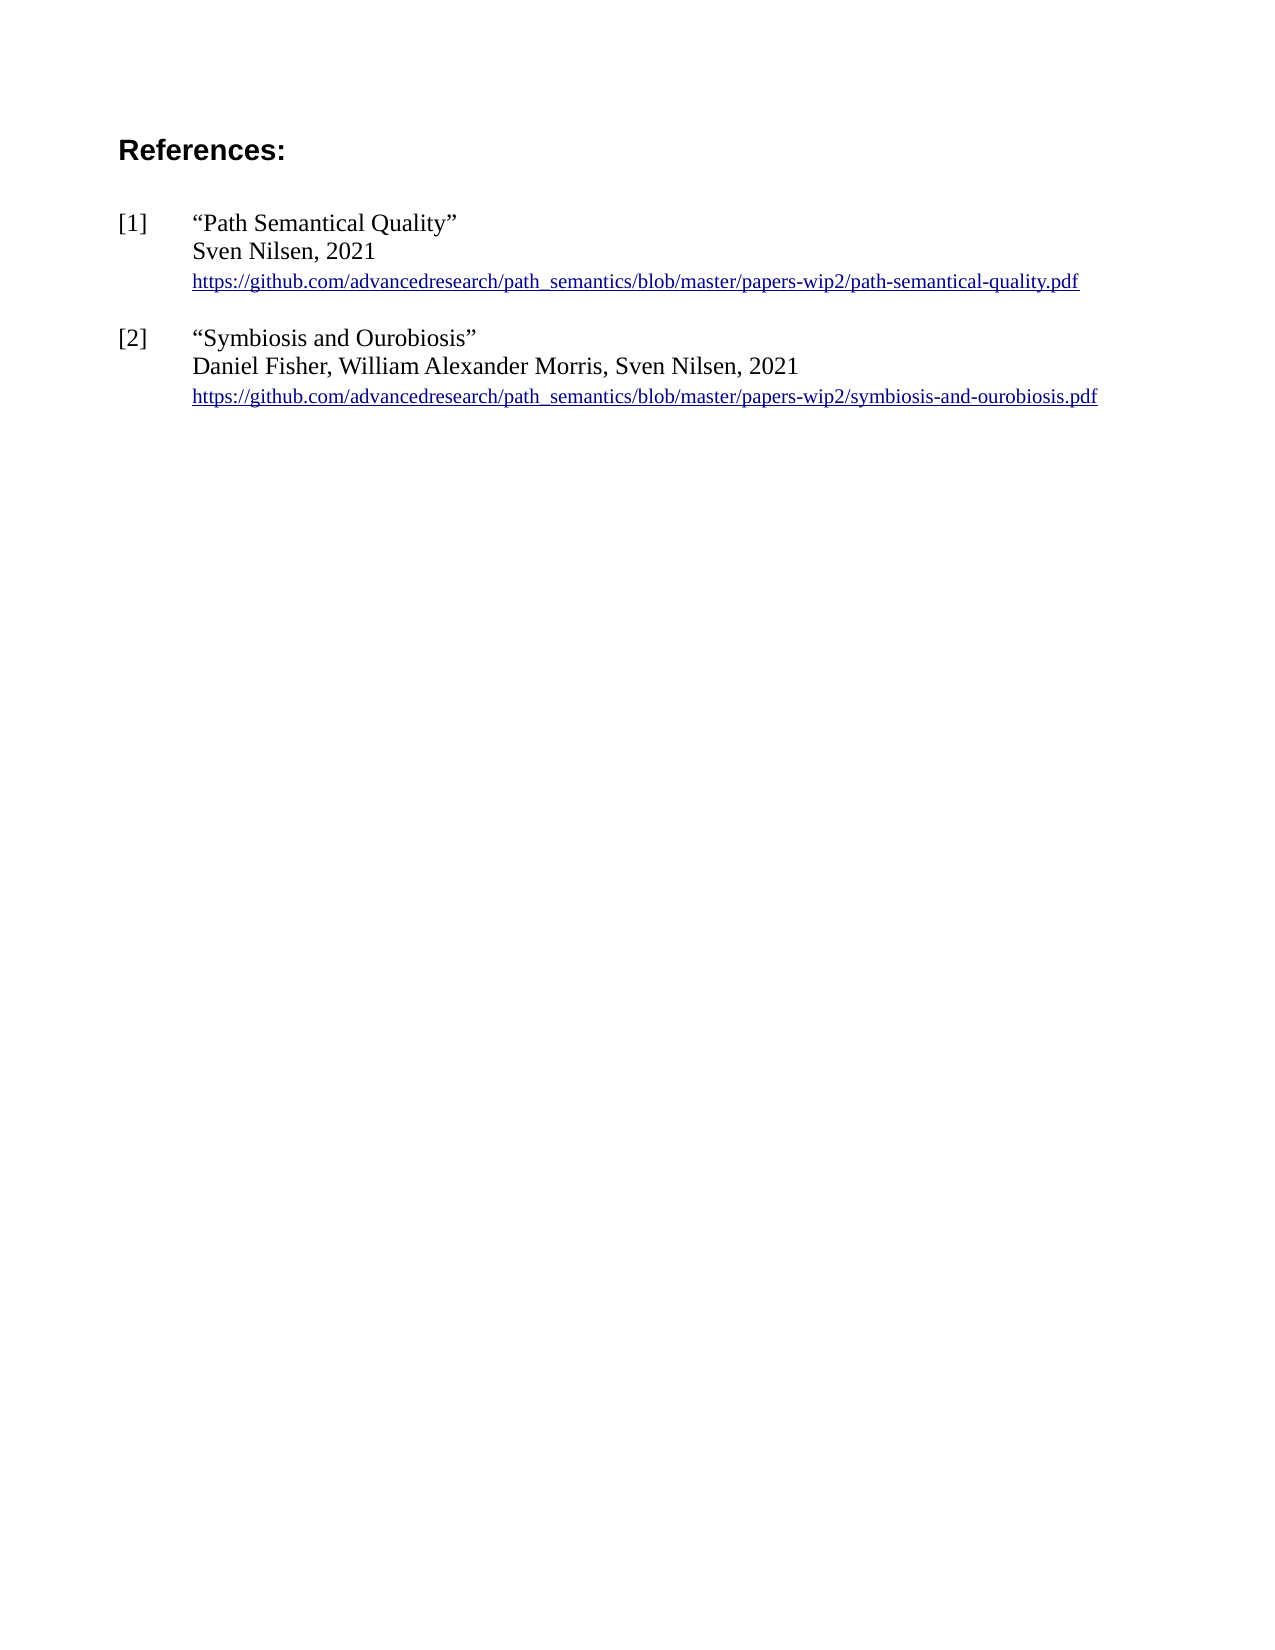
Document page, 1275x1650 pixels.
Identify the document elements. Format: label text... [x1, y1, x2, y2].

subtitle References: [118, 133, 1157, 166]
text [1] “Path Semantical Quality” [118, 208, 1157, 236]
text https://github.com/advancedresearch/path_semantics/blob/master/papers-wip2/path-semantical-quality.pdf [118, 265, 1157, 294]
text [2] “Symbiosis and Ourobiosis” [118, 323, 1157, 351]
text Sven Nilsen, 2021 [118, 236, 1157, 265]
text Daniel Fisher, William Alexander Morris, Sven Nilsen, 2021 [118, 351, 1157, 380]
text https://github.com/advancedresearch/path_semantics/blob/master/papers-wip2/symbiosis-and-ourobiosis.pdf [118, 380, 1157, 409]
